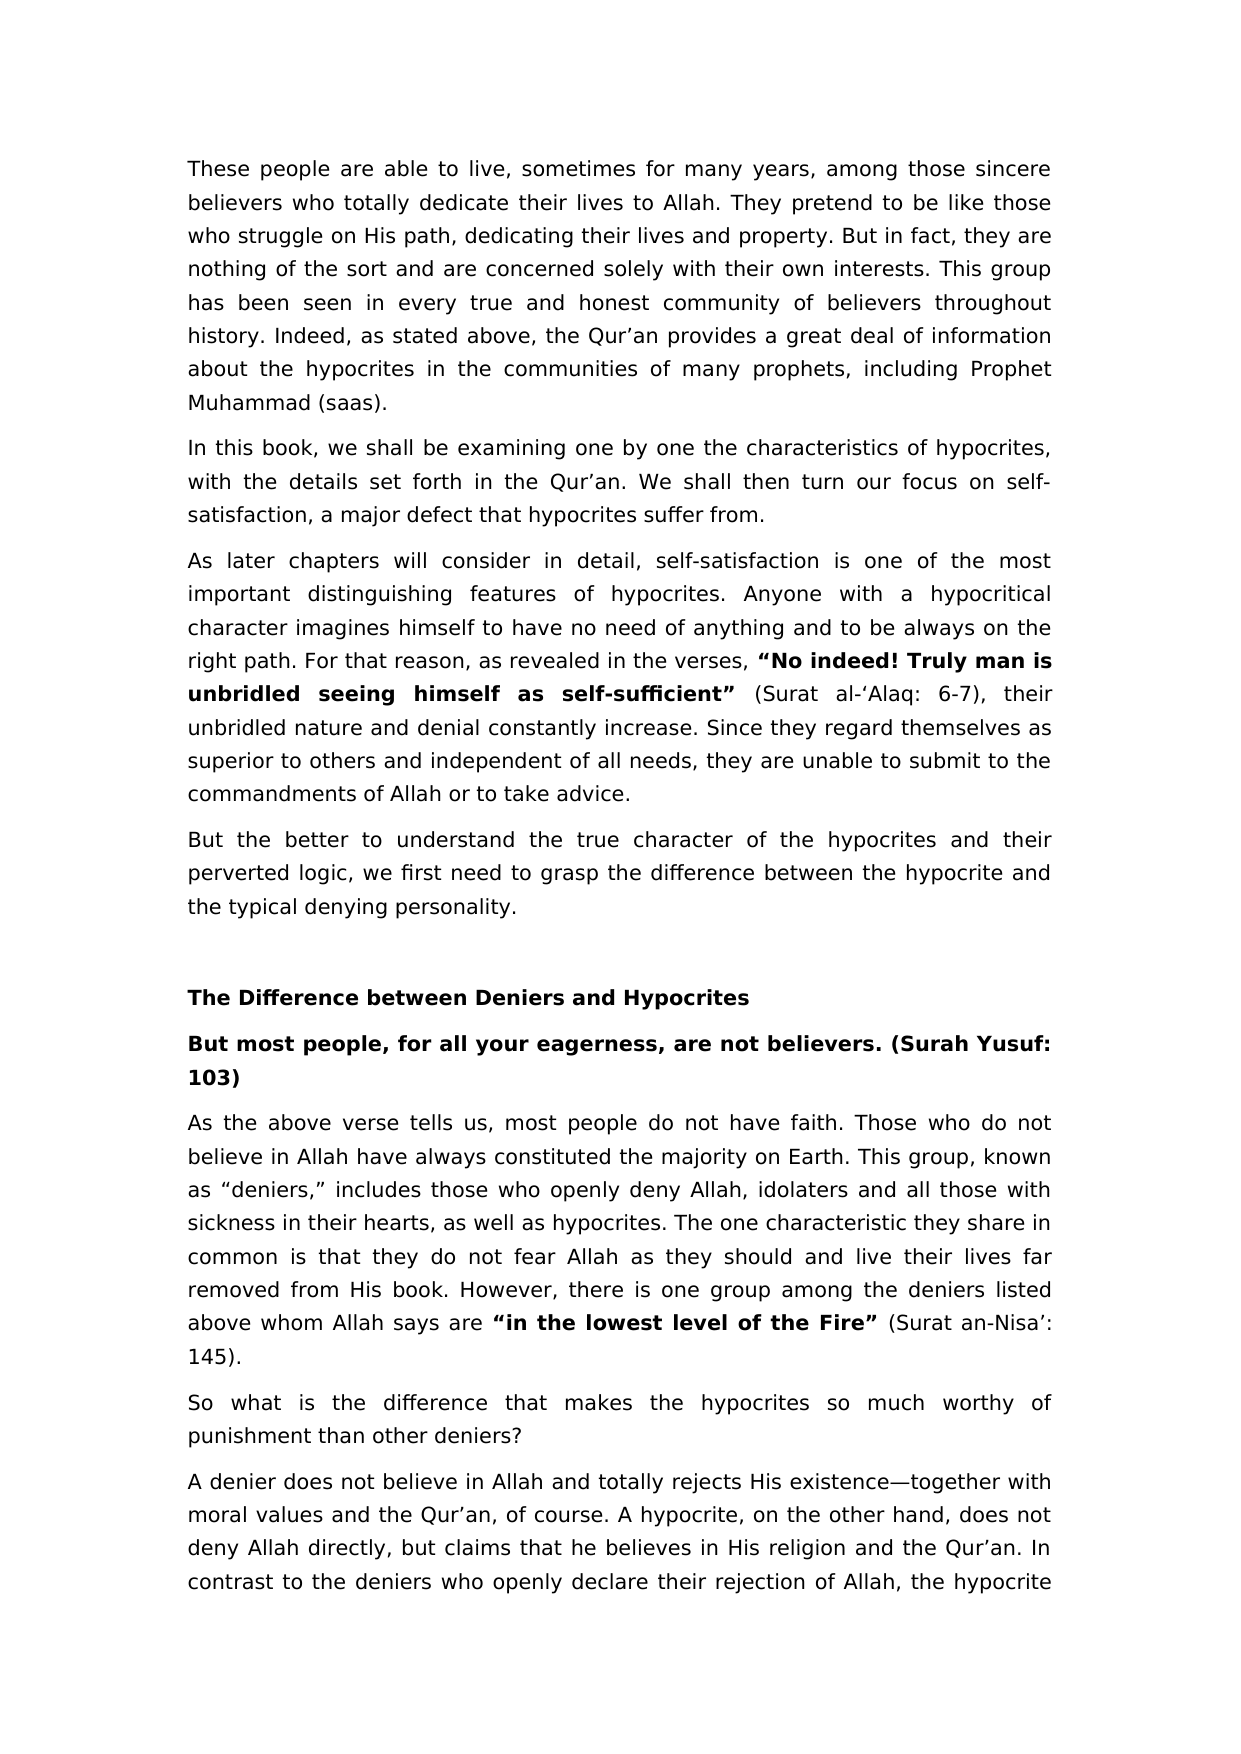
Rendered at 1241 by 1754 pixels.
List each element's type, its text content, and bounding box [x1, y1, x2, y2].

text But most people, for all your eagerness, are not believers. (Surah Yusuf: 103) [187, 1025, 1053, 1092]
subtitle The Difference between Deniers and Hypocrites [187, 979, 1053, 1012]
text These people are able to live, sometimes for many years, among those sincere believers who totally dedicate their lives to Allah. They pretend to be like those who struggle on His path, dedicating their lives and property. But in fact, they are nothing of the sort and are concerned solely with their own interests. This group has been seen in every true and honest community of believers throughout history. Indeed, as stated above, the Qur’an provides a great deal of information about the hypocrites in the communities of many prophets, including Prophet Muhammad (saas). [187, 150, 1053, 417]
text But the better to understand the true character of the hypocrites and their perverted logic, we first need to grasp the difference between the hypocrite and the typical denying personality. [187, 821, 1053, 921]
text As later chapters will consider in detail, self-satisfaction is one of the most important distinguishing features of hypocrites. Anyone with a hypocritical character imagines himself to have no need of anything and to be always on the right path. For that reason, as revealed in the verses, “No indeed! Truly man is unbridled seeing himself as self-sufficient” (Surat al-‘Alaq: 6-7), their unbridled nature and denial constantly increase. Since they regard themselves as superior to others and independent of all needs, they are unable to submit to the commandments of Allah or to take advice. [187, 542, 1053, 808]
text So what is the difference that makes the hypocrites so much worthy of punishment than other deniers? [187, 1383, 1053, 1450]
text In this book, we shall be examining one by one the characteristics of hypocrites, with the details set forth in the Qur’an. We shall then turn our focus on self-satisfaction, a major defect that hypocrites suffer from. [187, 429, 1053, 529]
text As the above verse tells us, most people do not have faith. Those who do not believe in Allah have always constituted the majority on Earth. This group, known as “deniers,” includes those who openly deny Allah, idolaters and all those with sickness in their hearts, as well as hypocrites. The one characteristic they share in common is that they do not fear Allah as they should and live their lives far removed from His book. However, there is one group among the deniers listed above whom Allah says are “in the lowest level of the Fire” (Surat an-Nisa’: 145). [187, 1104, 1053, 1371]
text A denier does not believe in Allah and totally rejects His existence—together with moral values and the Qur’an, of course. A hypocrite, on the other hand, does not deny Allah directly, but claims that he believes in His religion and the Qur’an. In contrast to the deniers who openly declare their rejection of Allah, the hypocrite [187, 1462, 1053, 1596]
